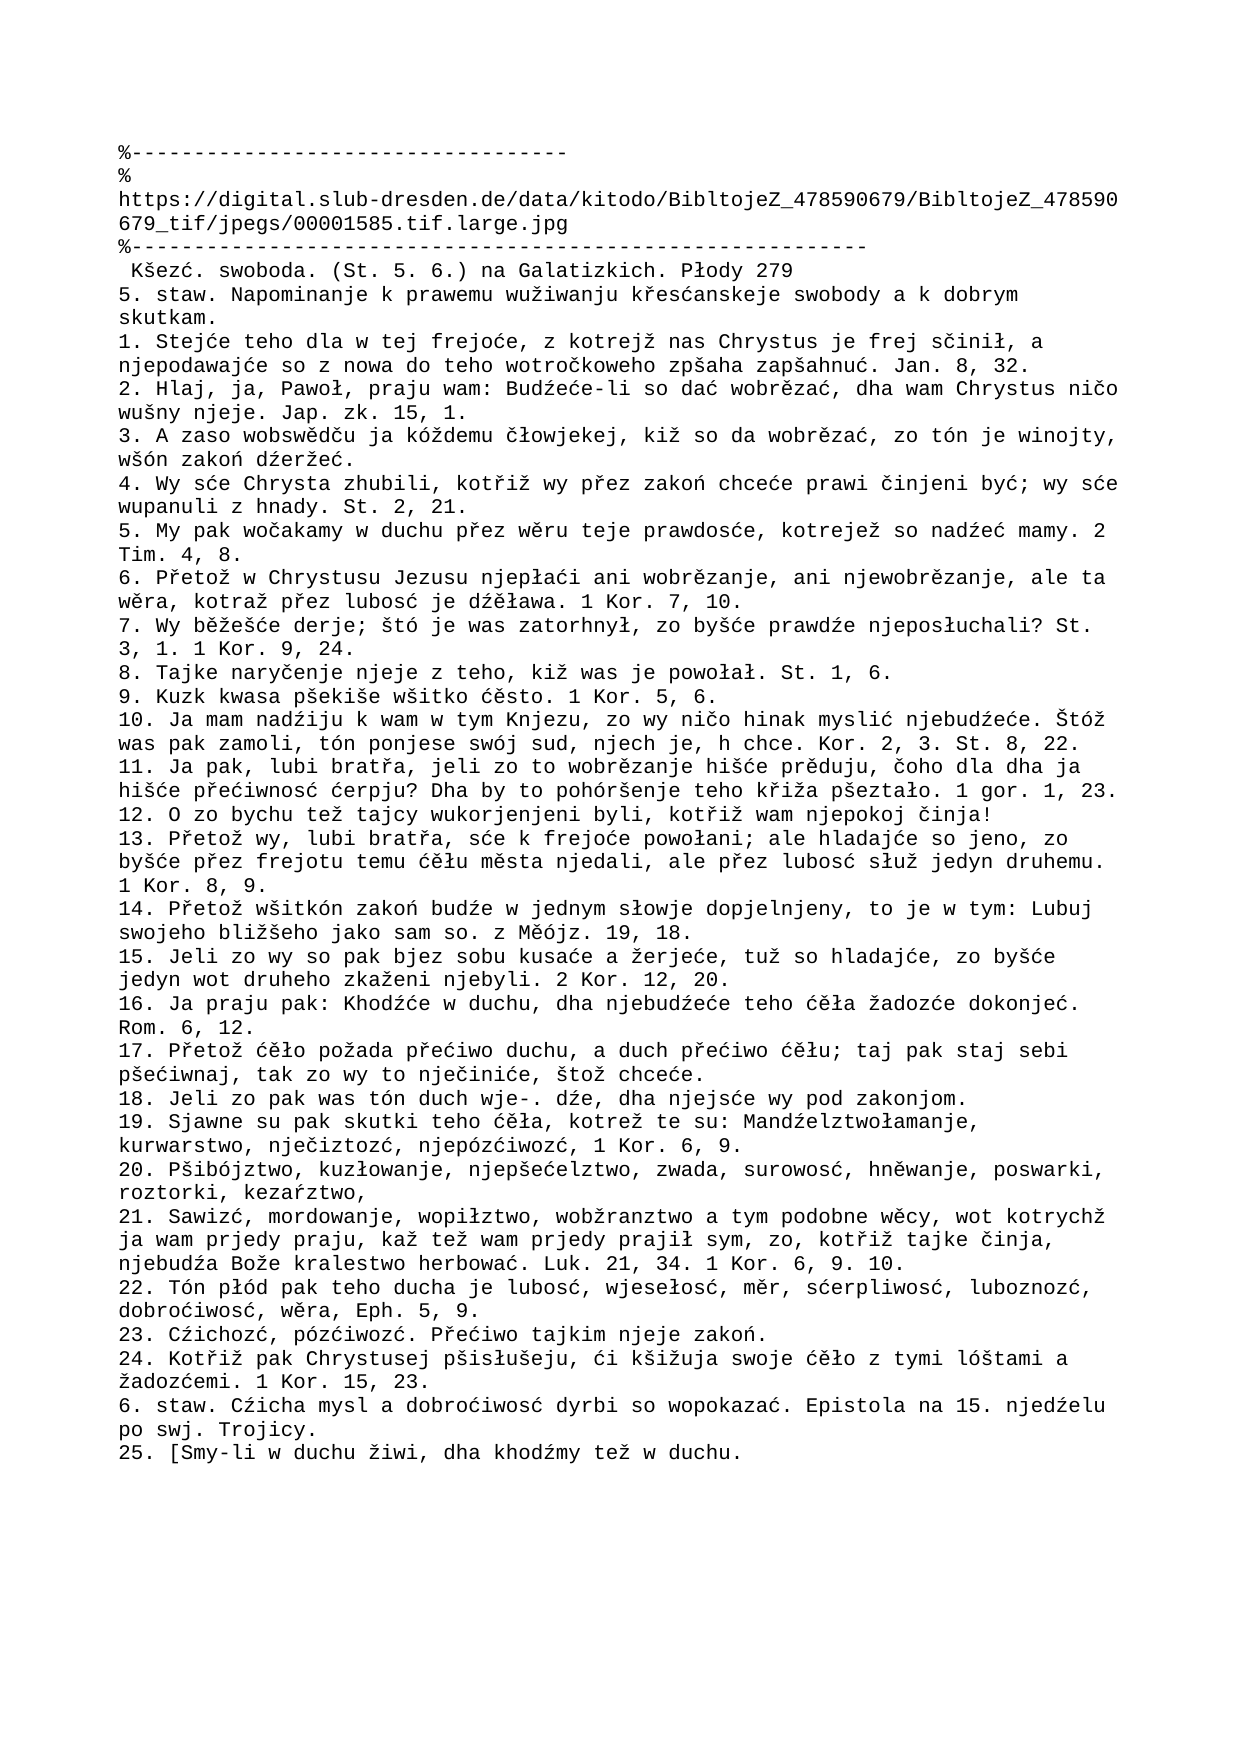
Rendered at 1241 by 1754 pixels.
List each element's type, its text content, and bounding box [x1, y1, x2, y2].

text 21. Sawizć, mordowanje, wopiłztwo, wobžranztwo a tym podobne wěcy, wot kotrychž ja wam prjedy praju, kaž tež wam prjedy prajił sym, zo, kotřiž tajke činja, njebudźa Bože kralestwo herbować. Luk. 21, 34. 1 Kor. 6, 9. 10. [118, 1206, 1122, 1277]
text 13. Přetož wy, lubi bratřa, sće k frejoće powołani; ale hladajće so jeno, zo byšće přez frejotu temu ćěłu města njedali, ale přez lubosć słuž jedyn druhemu. 1 Kor. 8, 9. [118, 827, 1122, 898]
text 5. My pak wočakamy w duchu přez wěru teje prawdosće, kotrejež so nadźeć mamy. 2 Tim. 4, 8. [118, 520, 1122, 567]
text % https://digital.slub-dresden.de/data/kitodo/BibltojeZ_478590679/BibltojeZ_478590679_tif/jpegs/00001585.tif.large.jpg [118, 165, 1122, 236]
text 15. Jeli zo wy so pak bjez sobu kusaće a žerjeće, tuž so hladajće, zo byšće jedyn wot druheho zkaženi njebyli. 2 Kor. 12, 20. [118, 946, 1122, 993]
text 7. Wy běžešće derje; štó je was zatorhnył, zo byšće prawdźe njeposłuchali? St. 3, 1. 1 Kor. 9, 24. [118, 615, 1122, 662]
text 23. Cźichozć, pózćiwozć. Přećiwo tajkim njeje zakoń. [118, 1324, 1122, 1348]
text %----------------------------------- [118, 142, 1122, 165]
text 16. Ja praju pak: Khodźće w duchu, dha njebudźeće teho ćěła žadozće dokonjeć. Rom. 6, 12. [118, 993, 1122, 1040]
text 20. Pšibójztwo, kuzłowanje, njepšećelztwo, zwada, surowosć, hněwanje, poswarki, roztorki, kezaŕztwo, [118, 1158, 1122, 1206]
text 12. O zo bychu tež tajcy wukorjenjeni byli, kotřiž wam njepokoj činja! [118, 804, 1122, 827]
text 9. Kuzk kwasa pšekiše wšitko ćěsto. 1 Kor. 5, 6. [118, 686, 1122, 709]
text 25. [Smy-li w duchu žiwi, dha khodźmy tež w duchu. [118, 1442, 1122, 1466]
text 2. Hlaj, ja, Pawoł, praju wam: Budźeće-li so dać wobrězać, dha wam Chrystus ničo wušny njeje. Jap. zk. 15, 1. [118, 378, 1122, 426]
text 17. Přetož ćěło požada přećiwo duchu, a duch přećiwo ćěłu; taj pak staj sebi pšećiwnaj, tak zo wy to nječiniće, štož chceće. [118, 1040, 1122, 1088]
text 18. Jeli zo pak was tón duch wje-. dźe, dha njejsće wy pod zakonjom. [118, 1088, 1122, 1111]
text 5. staw. Napominanje k prawemu wužiwanju křesćanskeje swobody a k dobrym skutkam. [118, 284, 1122, 331]
text 3. A zaso wobswědču ja kóždemu čłowjekej, kiž so da wobrězać, zo tón je winojty, wšón zakoń dźeržeć. [118, 426, 1122, 473]
text 6. Přetož w Chrystusu Jezusu njepłaći ani wobrězanje, ani njewobrězanje, ale ta wěra, kotraž přez lubosć je dźěława. 1 Kor. 7, 10. [118, 567, 1122, 615]
text 6. staw. Cźicha mysl a dobroćiwosć dyrbi so wopokazać. Epistola na 15. njedźelu po swj. Trojicy. [118, 1395, 1122, 1442]
text Kšezć. swoboda. (St. 5. 6.) na Galatizkich. Płody 279 [118, 260, 1122, 284]
text 8. Tajke naryčenje njeje z teho, kiž was je powołał. St. 1, 6. [118, 662, 1122, 686]
text 14. Přetož wšitkón zakoń budźe w jednym słowje dopjelnjeny, to je w tym: Lubuj swojeho bližšeho jako sam so. z Měójz. 19, 18. [118, 898, 1122, 946]
text 1. Stejće teho dla w tej frejoće, z kotrejž nas Chrystus je frej sčinił, a njepodawajće so z nowa do teho wotročkoweho zpšaha zapšahnuć. Jan. 8, 32. [118, 331, 1122, 378]
text %----------------------------------------------------------- [118, 236, 1122, 260]
text 24. Kotřiž pak Chrystusej pšisłušeju, ći kšižuja swoje ćěło z tymi lóštami a žadozćemi. 1 Kor. 15, 23. [118, 1348, 1122, 1395]
text 10. Ja mam nadźiju k wam w tym Knjezu, zo wy ničo hinak myslić njebudźeće. Štóž was pak zamoli, tón ponjese swój sud, njech je, h chce. Kor. 2, 3. St. 8, 22. [118, 709, 1122, 757]
text 4. Wy sće Chrysta zhubili, kotřiž wy přez zakoń chceće prawi činjeni być; wy sće wupanuli z hnady. St. 2, 21. [118, 473, 1122, 520]
text 19. Sjawne su pak skutki teho ćěła, kotrež te su: Mandźelztwołamanje, kurwarstwo, nječiztozć, njepózćiwozć, 1 Kor. 6, 9. [118, 1111, 1122, 1158]
text 11. Ja pak, lubi bratřa, jeli zo to wobrězanje hišće prěduju, čoho dla dha ja hišće přećiwnosć ćerpju? Dha by to pohóršenje teho křiža pšeztało. 1 gor. 1, 23. [118, 757, 1122, 804]
text 22. Tón płód pak teho ducha je lubosć, wjesełosć, měr, sćerpliwosć, luboznozć, dobroćiwosć, wěra, Eph. 5, 9. [118, 1277, 1122, 1324]
